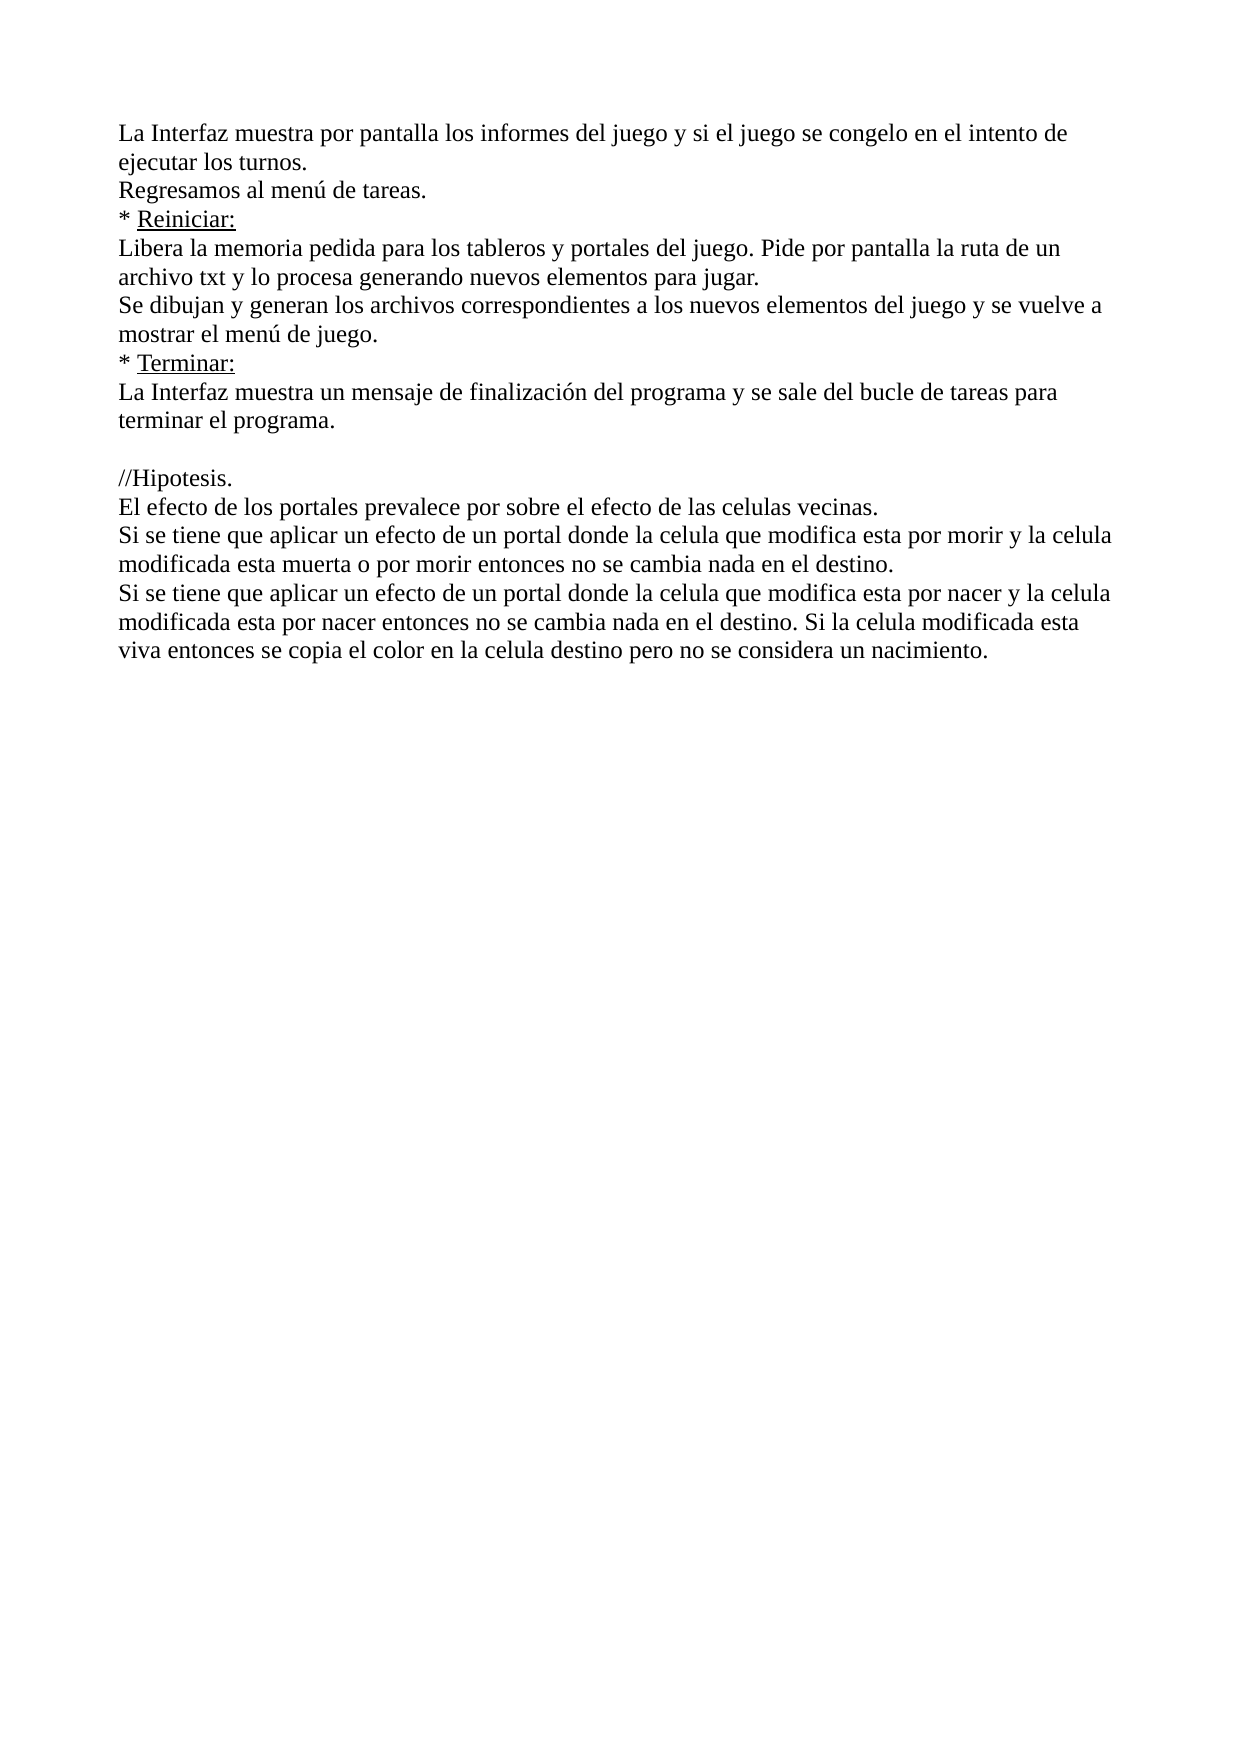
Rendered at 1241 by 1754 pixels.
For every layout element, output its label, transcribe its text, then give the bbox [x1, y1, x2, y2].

text Regresamos al menú de tareas. [118, 176, 1122, 204]
text * Terminar: [118, 348, 1122, 377]
text Si se tiene que aplicar un efecto de un portal donde la celula que modifica esta por nacer y la celula modificada esta por nacer entonces no se cambia nada en el destino. Si la celula modificada esta viva entonces se copia el color en la celula destino pero no se considera un nacimiento. [118, 578, 1122, 664]
text La Interfaz muestra por pantalla los informes del juego y si el juego se congelo en el intento de ejecutar los turnos. [118, 118, 1122, 176]
text La Interfaz muestra un mensaje de finalización del programa y se sale del bucle de tareas para terminar el programa. [118, 377, 1122, 434]
text El efecto de los portales prevalece por sobre el efecto de las celulas vecinas. [118, 492, 1122, 521]
text * Reiniciar: [118, 204, 1122, 233]
text //Hipotesis. [118, 463, 1122, 492]
text Se dibujan y generan los archivos correspondientes a los nuevos elementos del juego y se vuelve a mostrar el menú de juego. [118, 291, 1122, 348]
text Si se tiene que aplicar un efecto de un portal donde la celula que modifica esta por morir y la celula modificada esta muerta o por morir entonces no se cambia nada en el destino. [118, 521, 1122, 578]
text Libera la memoria pedida para los tableros y portales del juego. Pide por pantalla la ruta de un archivo txt y lo procesa generando nuevos elementos para jugar. [118, 233, 1122, 291]
